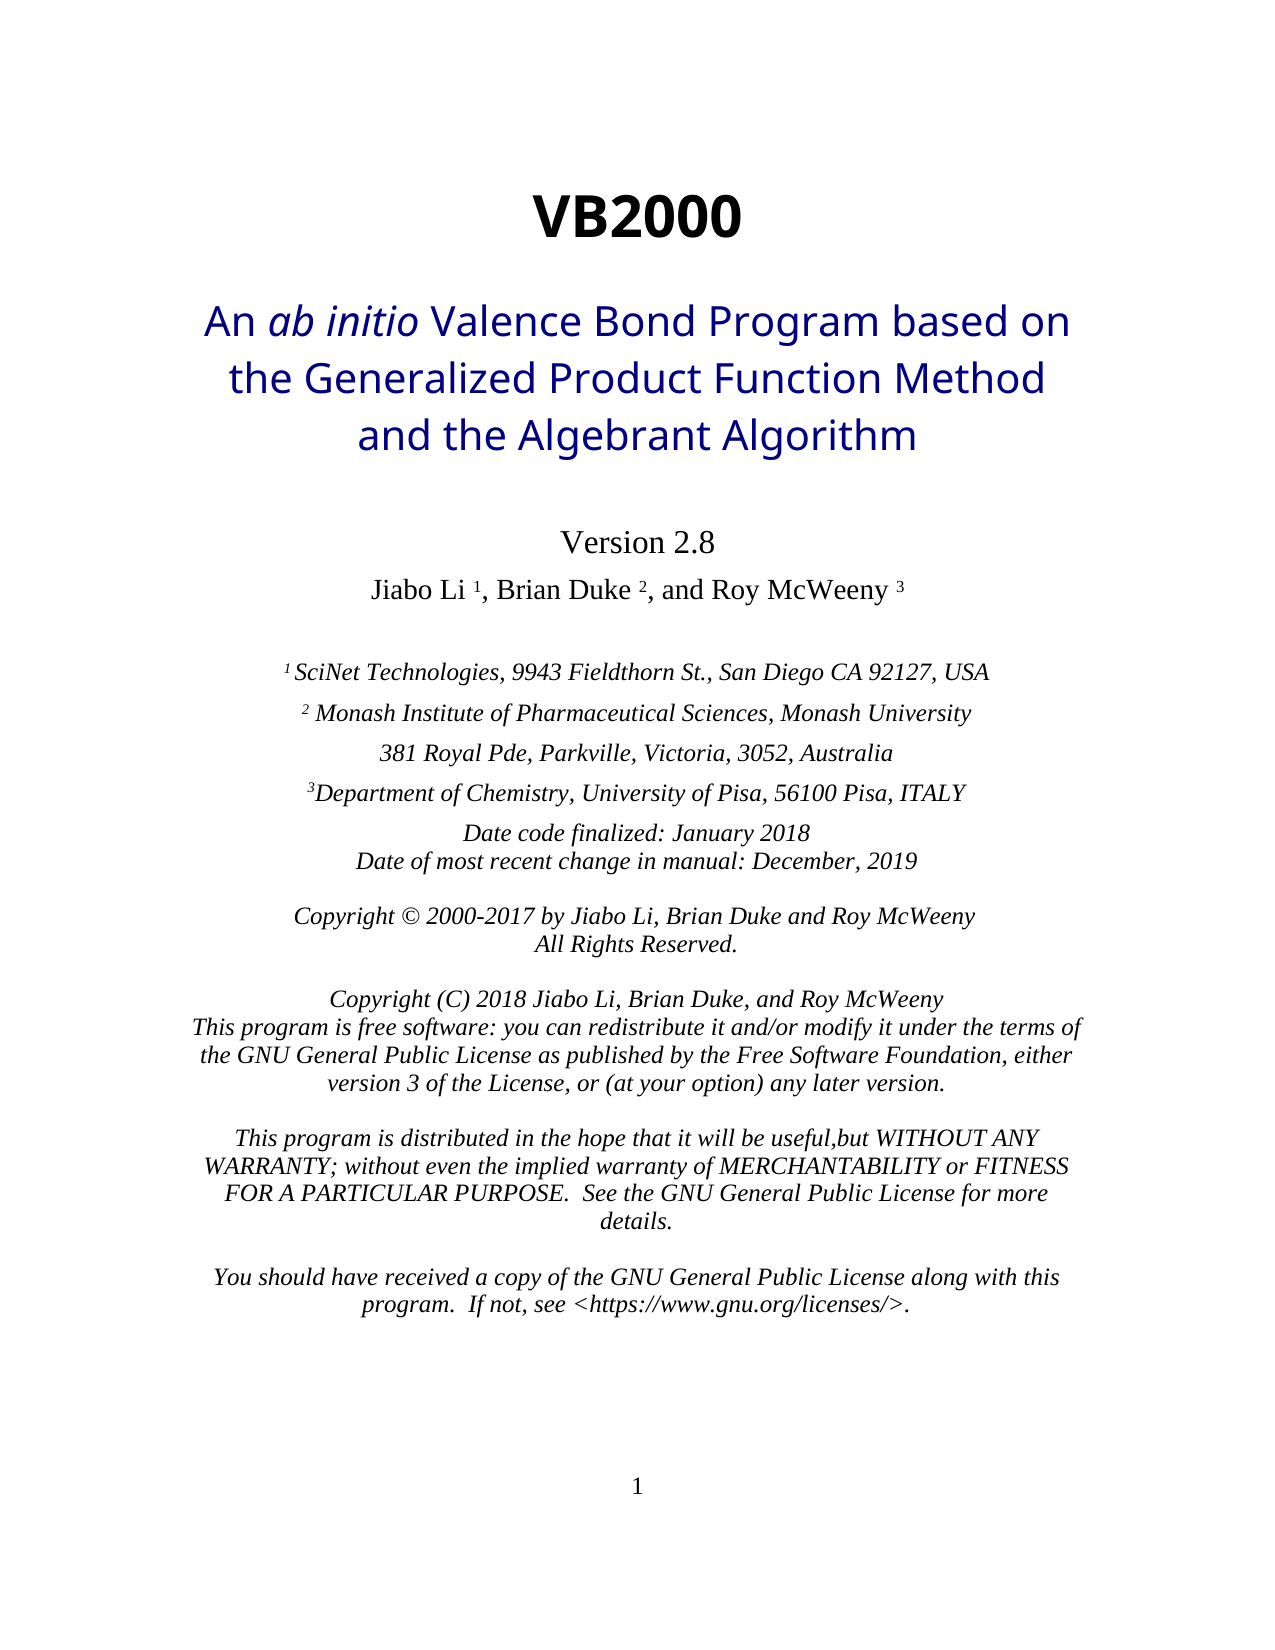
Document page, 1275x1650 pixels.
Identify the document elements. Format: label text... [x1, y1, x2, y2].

text Date code finalized: January 2018 Date of most recent change in manual: December, 2019 [187, 819, 1087, 875]
text You should have received a copy of the GNU General Public License along with this program. If not, see <https://www.gnu.org/licenses/>. [187, 1263, 1087, 1318]
title An ab initio Valence Bond Program based on the Generalized Product Function Method and the Algebrant Algorithm [187, 292, 1087, 462]
text 381 Royal Pde, Parkville, Victoria, 3052, Australia [187, 739, 1087, 767]
title VB2000 [187, 175, 1087, 254]
text Version 2.8 [187, 524, 1087, 561]
text Copyright (C) 2018 Jiabo Li, Brian Duke, and Roy McWeeny [187, 986, 1087, 1013]
text This program is distributed in the hope that it will be useful,but WITHOUT ANY WARRANTY; without even the implied warranty of MERCHANTABILITY or FITNESS FOR A PARTICULAR PURPOSE. See the GNU General Public License for more details. [187, 1124, 1087, 1235]
text 2 Monash Institute of Pharmaceutical Sciences, Monash University [187, 699, 1087, 726]
text This program is free software: you can redistribute it and/or modify it under the terms of the GNU General Public License as published by the Free Software Foundation, either version 3 of the License, or (at your option) any later version. [187, 1013, 1087, 1096]
text Copyright © 2000-2017 by Jiabo Li, Brian Duke and Roy McWeeny All Rights Reserved. [187, 902, 1087, 958]
text 1 SciNet Technologies, 9943 Fieldthorn St., San Diego CA 92127, USA [187, 658, 1087, 686]
text Jiabo Li 1, Brian Duke 2, and Roy McWeeny 3 [187, 573, 1087, 606]
text 3Department of Chemistry, University of Pisa, 56100 Pisa, ITALY [187, 779, 1087, 807]
